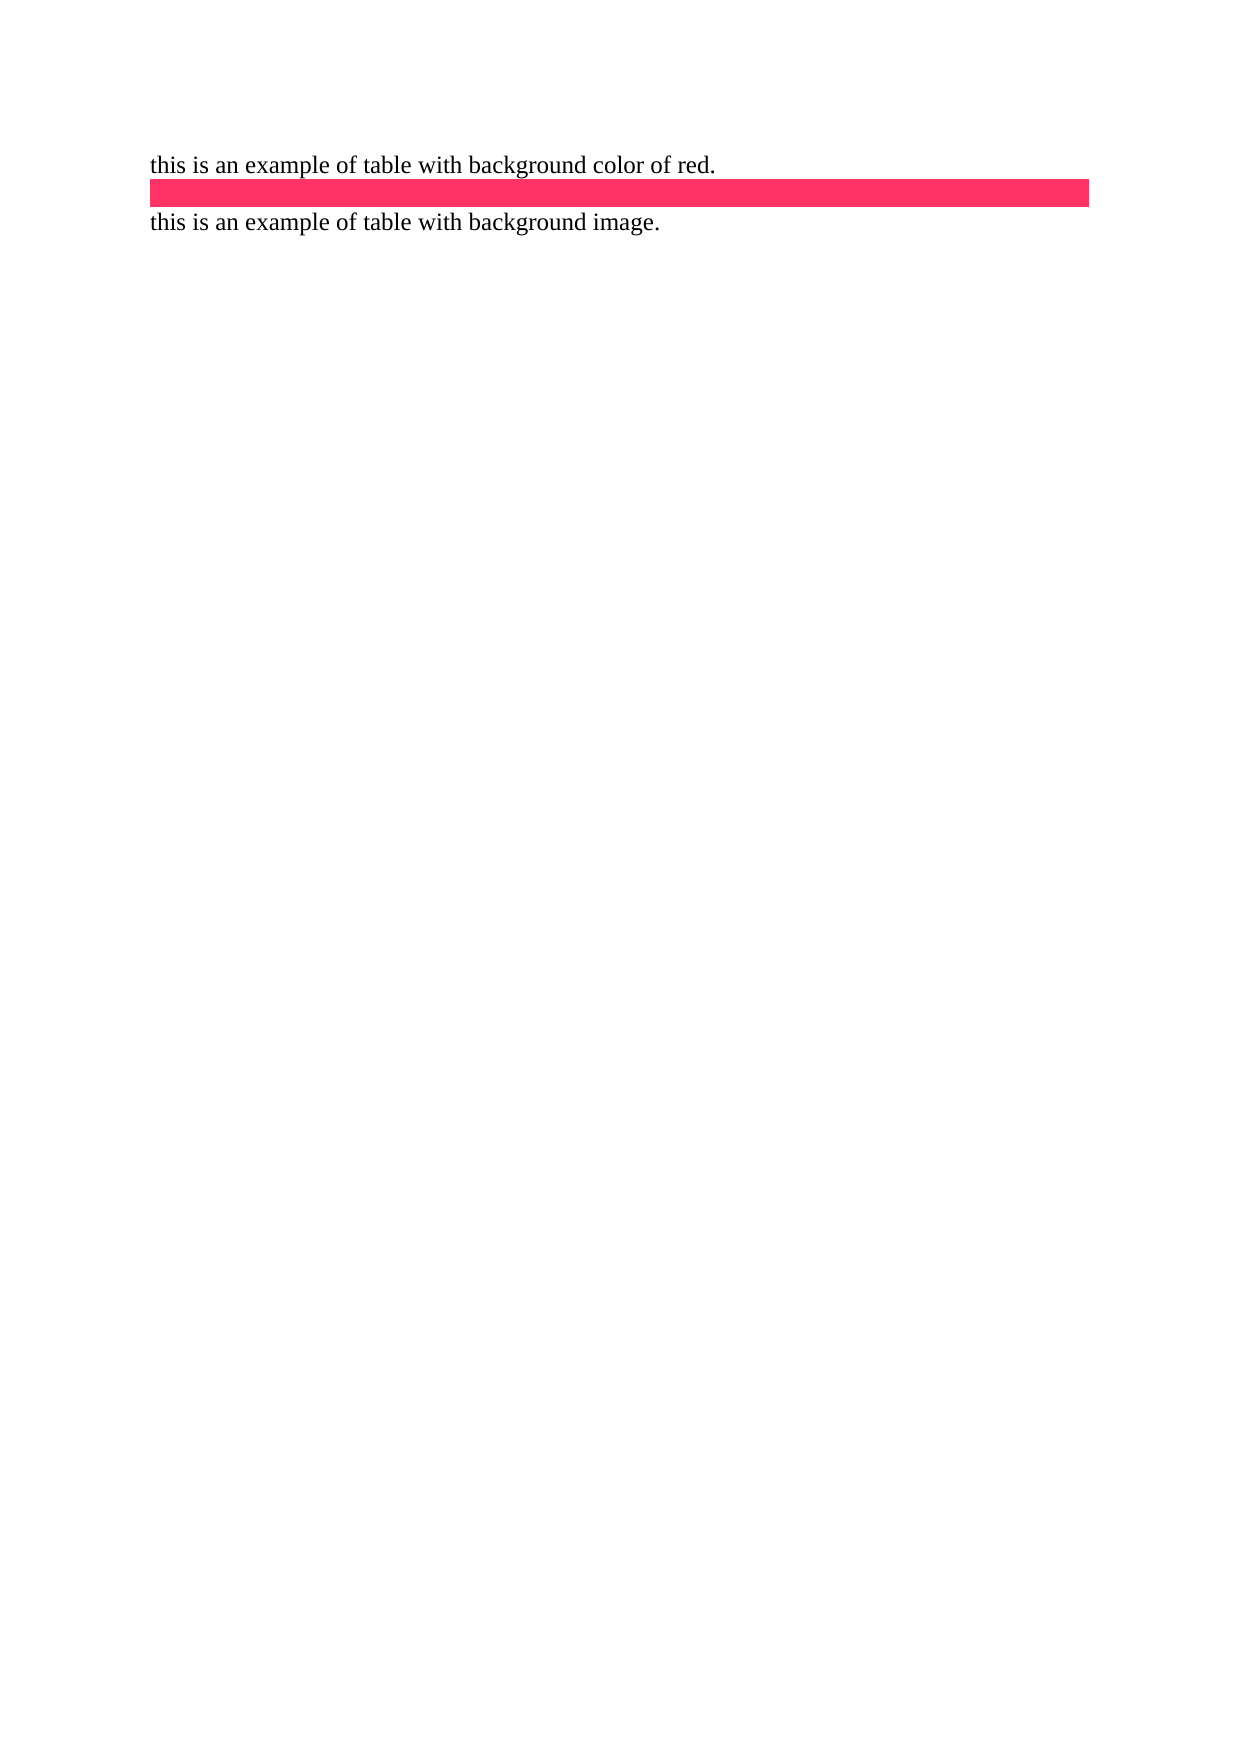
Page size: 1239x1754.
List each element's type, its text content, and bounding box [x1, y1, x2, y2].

table_cell [151, 209, 463, 236]
table_cell [777, 238, 1089, 265]
table_header [151, 295, 463, 323]
table_cell [151, 353, 463, 381]
table_header [464, 295, 776, 323]
table_cell [777, 353, 1089, 381]
table_header [777, 180, 1089, 208]
table_cell [464, 209, 776, 236]
table_cell [464, 324, 776, 352]
text this is an example of table with background image. [150, 266, 1089, 294]
table_header [464, 180, 776, 208]
table_cell [777, 324, 1089, 352]
table_cell [151, 324, 463, 352]
table_cell [464, 238, 776, 265]
table_header [777, 295, 1089, 323]
text this is an example of table with background color of red. [150, 150, 1089, 179]
table_cell [151, 238, 463, 265]
table_cell [777, 209, 1089, 236]
table_header [151, 180, 463, 208]
table_cell [464, 353, 776, 381]
